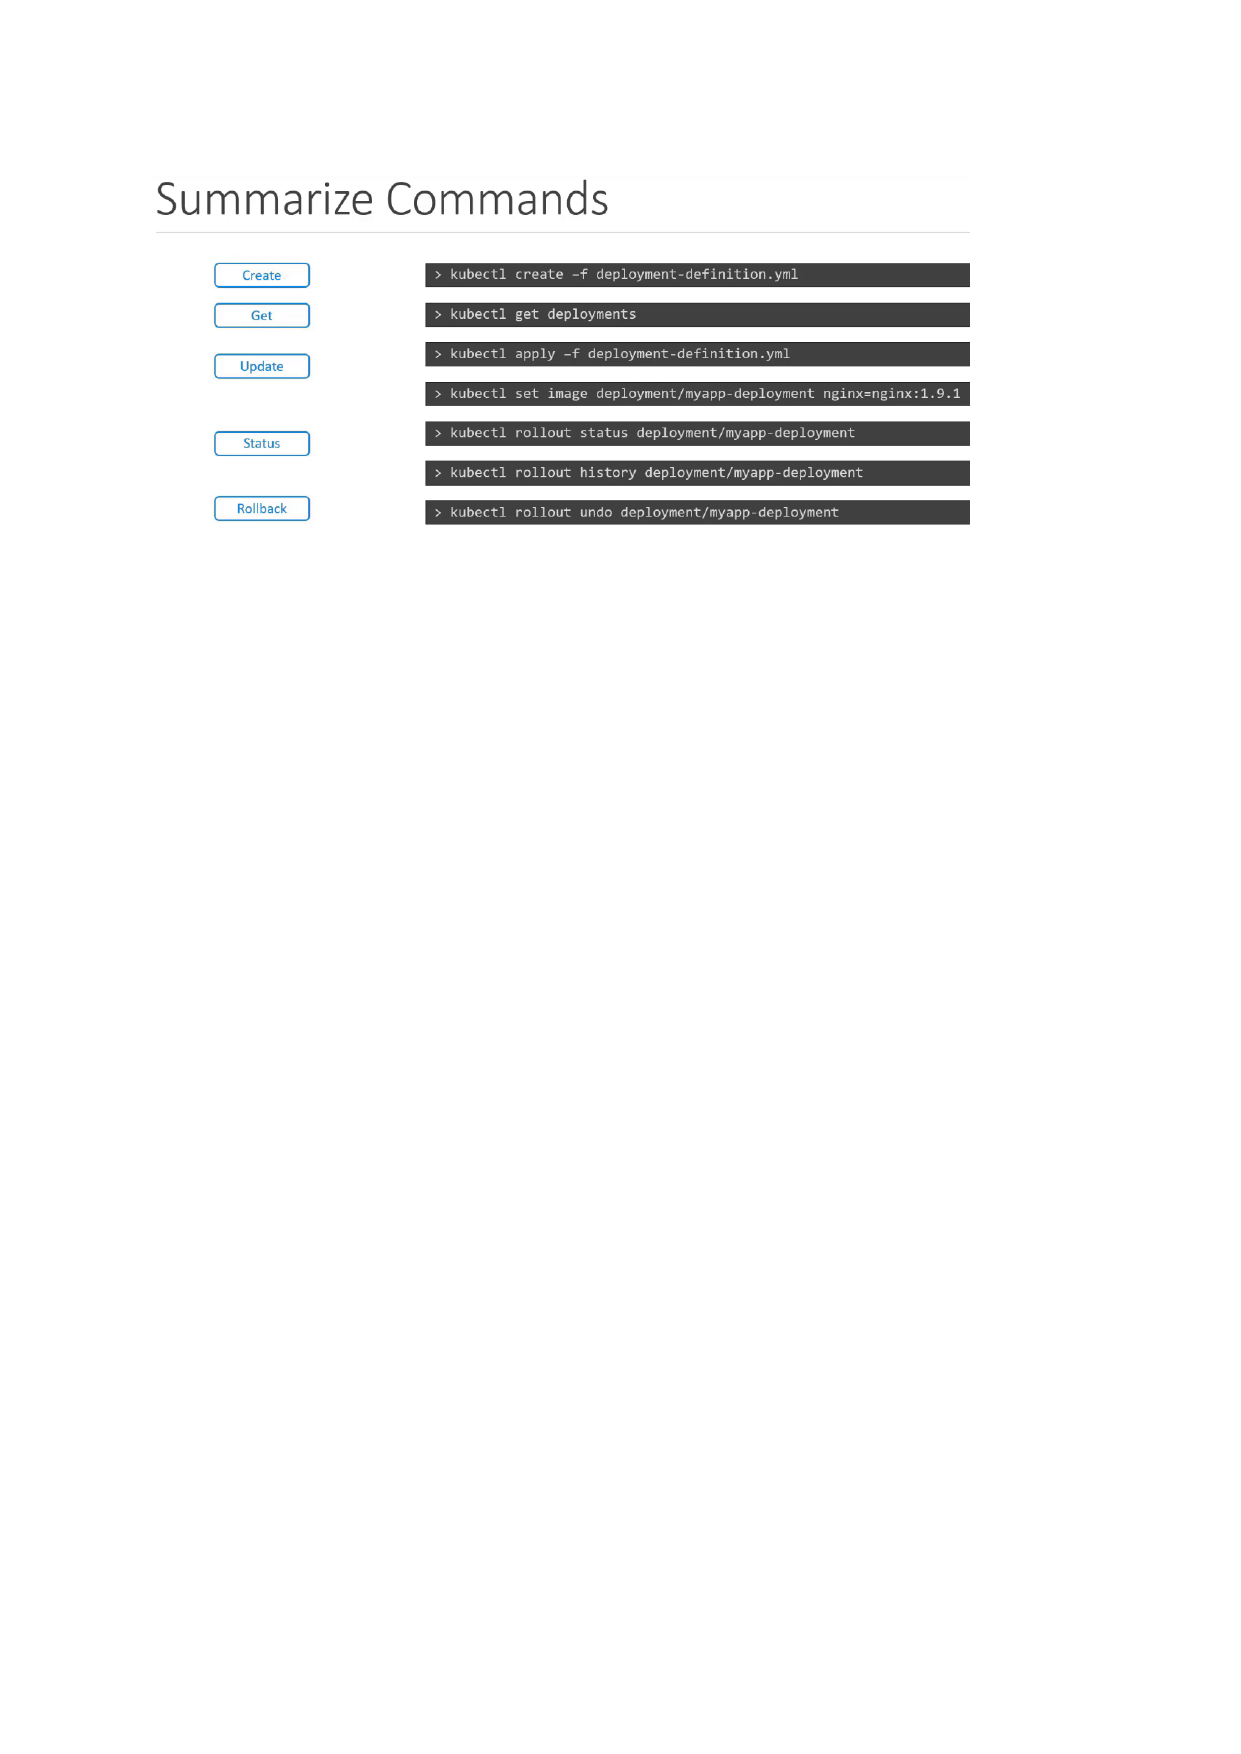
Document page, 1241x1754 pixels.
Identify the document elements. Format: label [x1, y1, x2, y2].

picture [149, 176, 970, 529]
